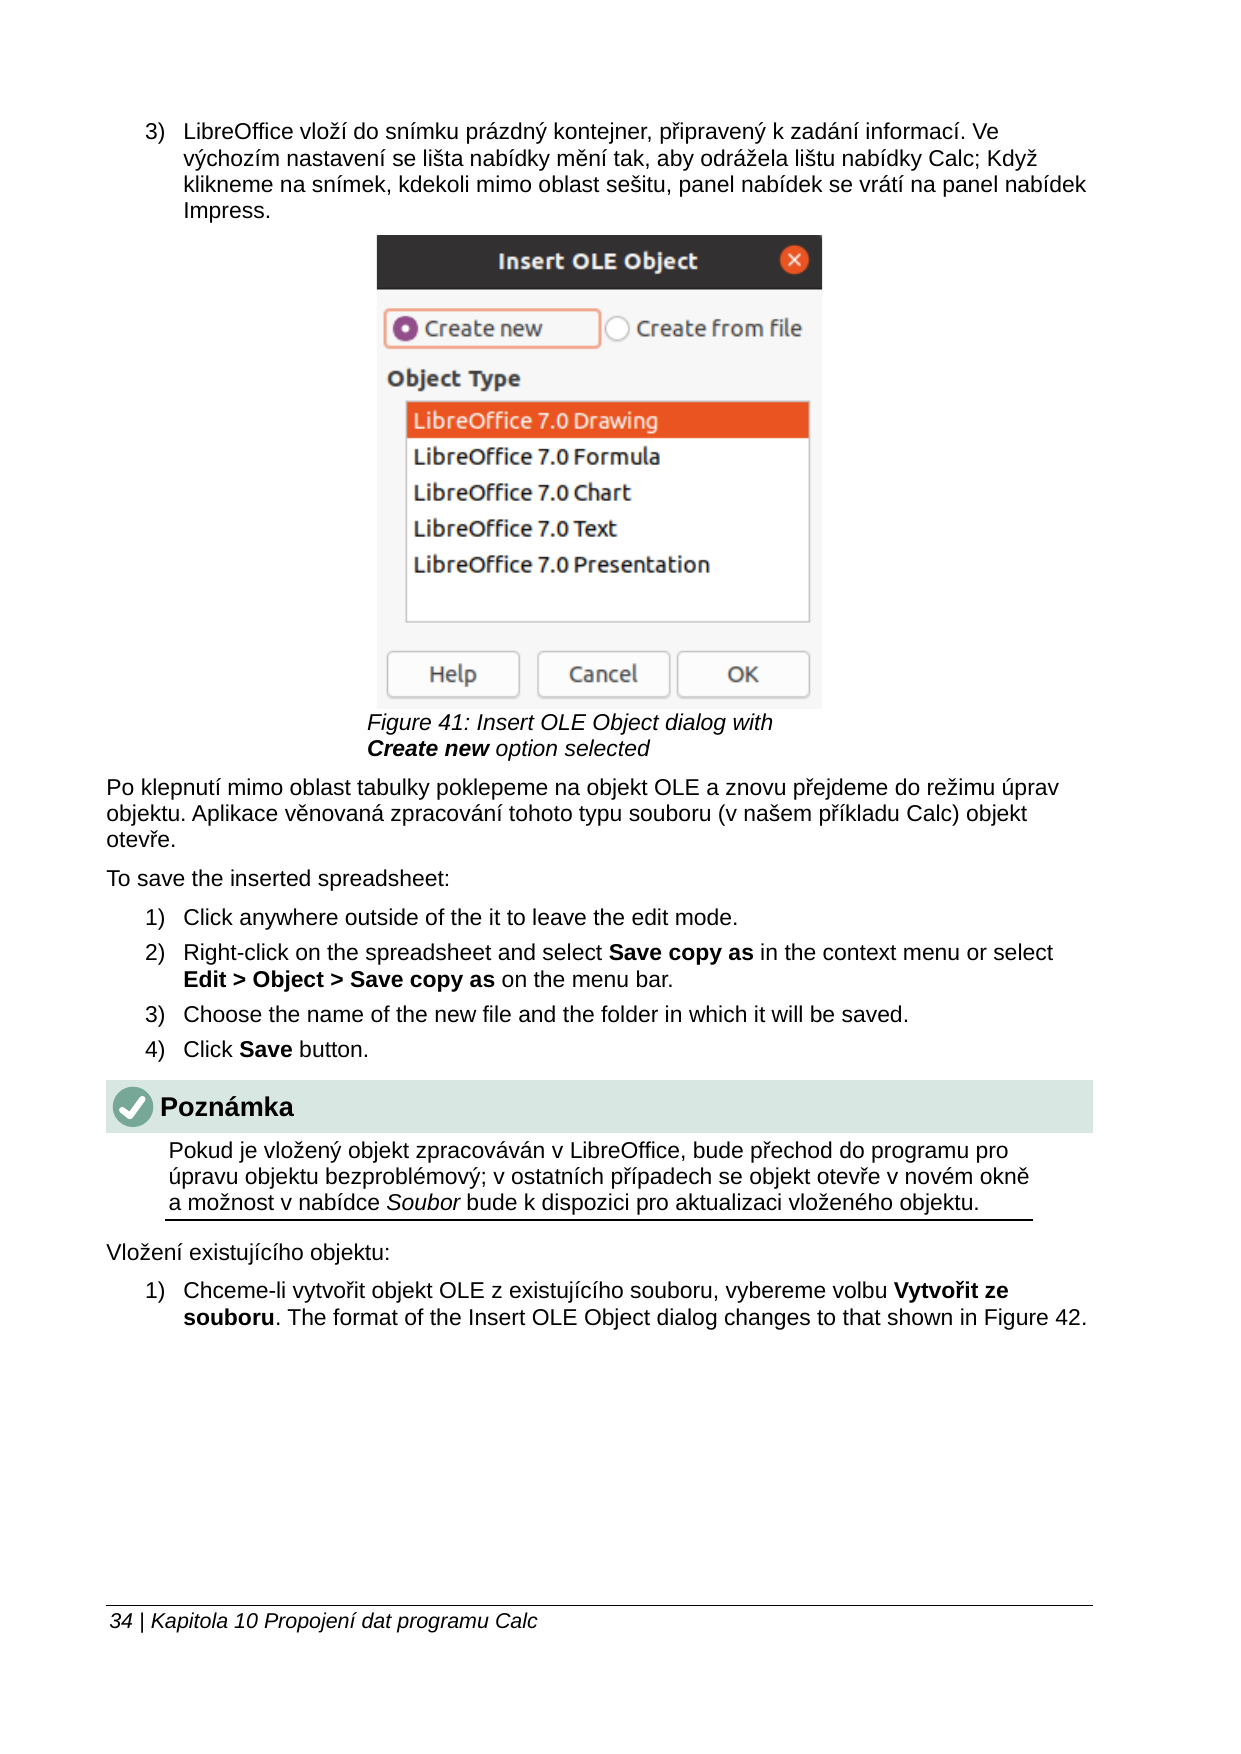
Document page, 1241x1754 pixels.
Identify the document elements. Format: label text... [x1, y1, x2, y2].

list LibreOffice vloží do snímku prázdný kontejner, připravený k zadání informací. Ve výchozím nastavení se lišta nabídky mění tak, aby odrážela lištu nabídky Calc; Když klikneme na snímek, kdekoli mimo oblast sešitu, panel nabídek se vrátí na panel nabídek Impress. [165, 118, 1093, 223]
text Pokud je vložený objekt zpracováván v LibreOffice, bude přechod do programu pro úpravu objektu bezproblémový; v ostatních případech se objekt otevře v novém okně a možnost v nabídce Soubor bude k dispozici pro aktualizaci vloženého objektu. [165, 1133, 1033, 1219]
list Vložení existujícího objektu: [106, 1238, 1093, 1265]
list Click Save button. [165, 1036, 1093, 1062]
list Right-click on the spreadsheet and select Save copy as in the context menu or select Edit > Object > Save copy as on the menu bar. [165, 939, 1093, 992]
list Chceme-li vytvořit objekt OLE z existujícího souboru, vybereme volbu Vytvořit ze souboru. The format of the Insert OLE Object dialog changes to that shown in Figure 42. [165, 1277, 1093, 1330]
text Po klepnutí mimo oblast tabulky poklepeme na objekt OLE a znovu přejdeme do režimu úprav objektu. Aplikace věnovaná zpracování tohoto typu souboru (v našem příkladu Calc) objekt otevře. [106, 774, 1093, 853]
text To save the inserted spreadsheet: [106, 865, 1093, 892]
list Click anywhere outside of the it to leave the edit mode. [165, 904, 1093, 930]
subtitle Poznámka [106, 1080, 1093, 1133]
picture [376, 235, 823, 709]
text Figure 41: Insert OLE Object dialog with Create new option selected [367, 236, 832, 762]
list Choose the name of the new file and the folder in which it will be saved. [165, 1001, 1093, 1027]
